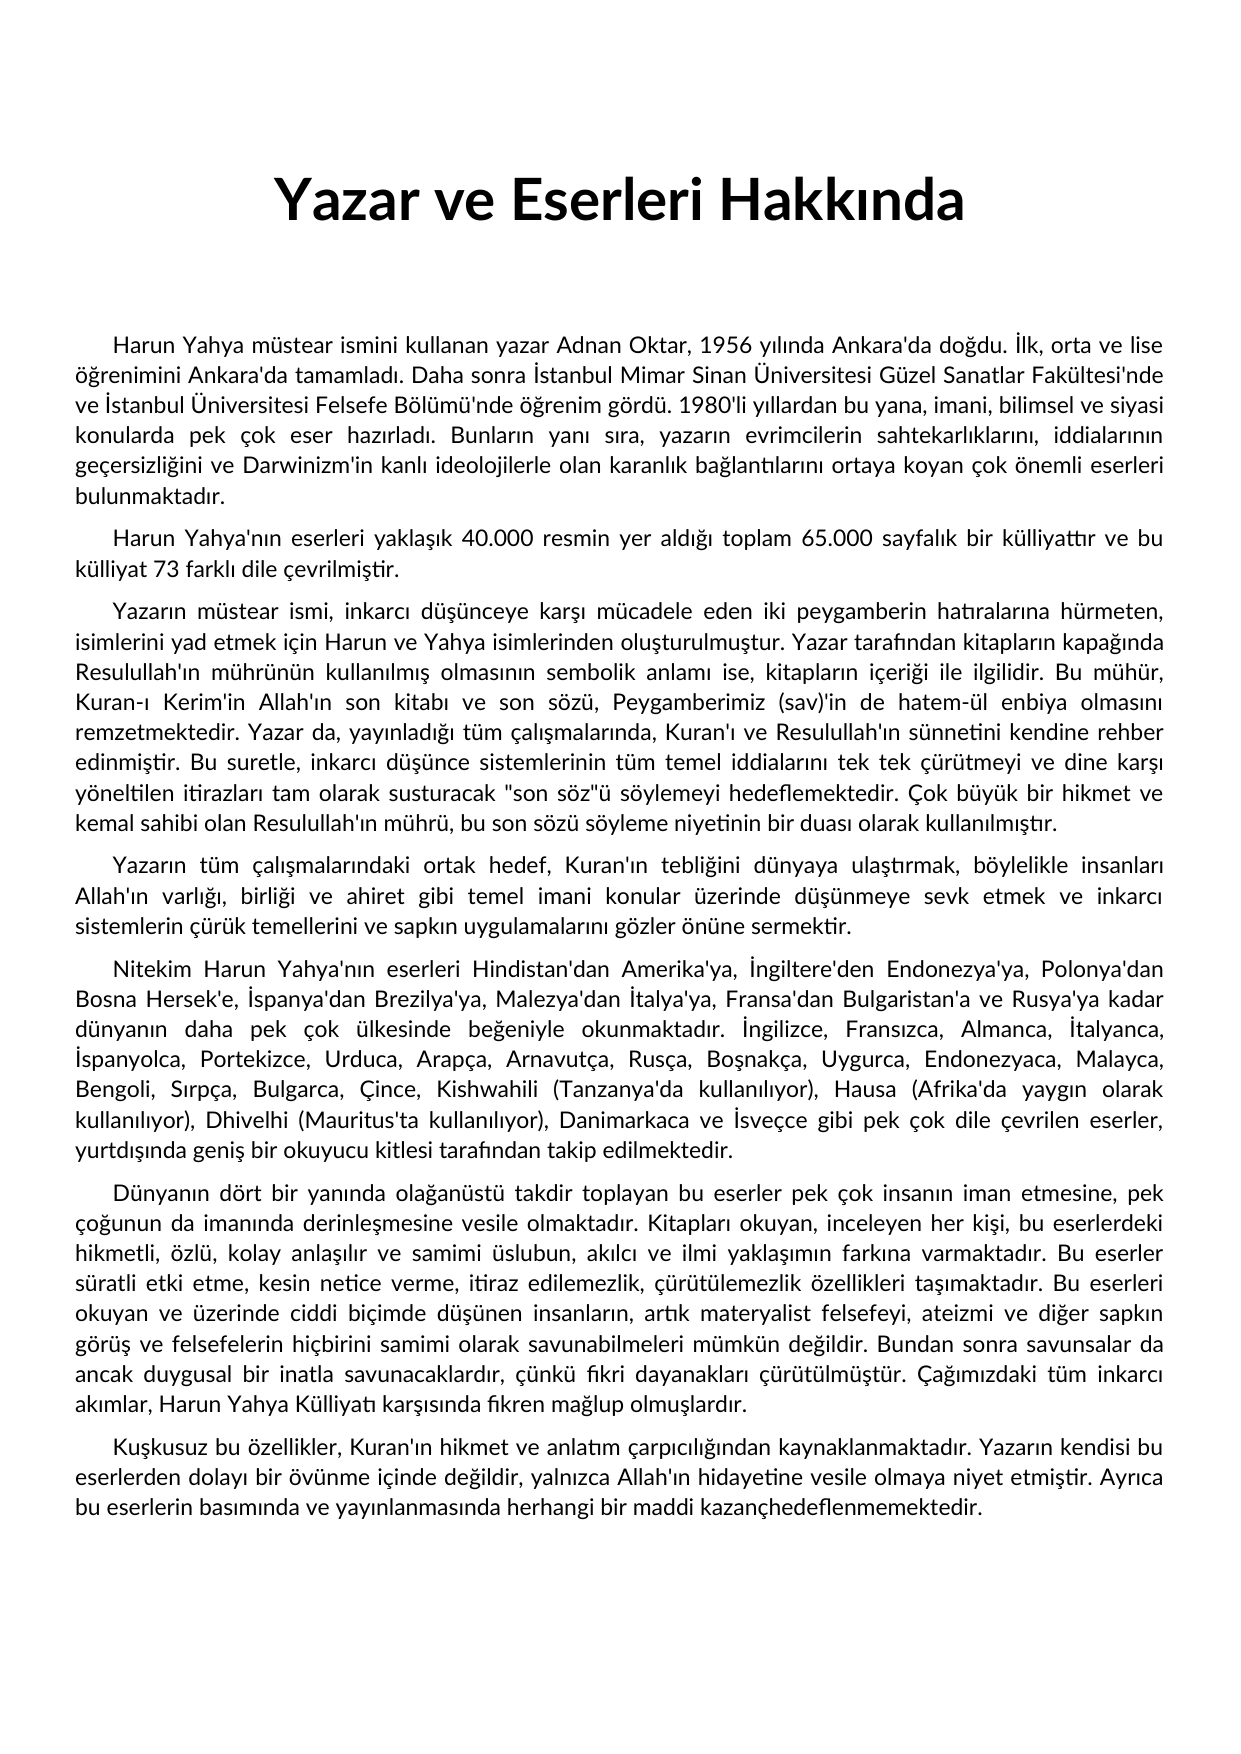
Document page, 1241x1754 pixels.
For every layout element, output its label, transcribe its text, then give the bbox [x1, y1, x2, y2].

text Harun Yahya'nın eserleri yaklaşık 40.000 resmin yer aldığı toplam 65.000 sayfalık bir külliyattır ve bu külliyat 73 farklı dile çevrilmiştir. [75, 524, 1165, 582]
text Yazarın müstear ismi, inkarcı düşünceye karşı mücadele eden iki peygamberin hatıralarına hürmeten, isimlerini yad etmek için Harun ve Yahya isimlerinden oluşturulmuştur. Yazar tarafından kitapların kapağında Resulullah'ın mührünün kullanılmış olmasının sembolik anlamı ise, kitapların içeriği ile ilgilidir. Bu mühür, Kuran-ı Kerim'in Allah'ın son kitabı ve son sözü, Peygamberimiz (sav)'in de hatem-ül enbiya olmasını remzetmektedir. Yazar da, yayınladığı tüm çalışmalarında, Kuran'ı ve Resulullah'ın sünnetini kendine rehber edinmiştir. Bu suretle, inkarcı düşünce sistemlerinin tüm temel iddialarını tek tek çürütmeyi ve dine karşı yöneltilen itirazları tam olarak susturacak "son söz"ü söylemeyi hedeflemektedir. Çok büyük bir hikmet ve kemal sahibi olan Resulullah'ın mührü, bu son sözü söyleme niyetinin bir duası olarak kullanılmıştır. [75, 597, 1165, 836]
text Harun Yahya müstear ismini kullanan yazar Adnan Oktar, 1956 yılında Ankara'da doğdu. İlk, orta ve lise öğrenimini Ankara'da tamamladı. Daha sonra İstanbul Mimar Sinan Üniversitesi Güzel Sanatlar Fakültesi'nde ve İstanbul Üniversitesi Felsefe Bölümü'nde öğrenim gördü. 1980'li yıllardan bu yana, imani, bilimsel ve siyasi konularda pek çok eser hazırladı. Bunların yanı sıra, yazarın evrimcilerin sahtekarlıklarını, iddialarının geçersizliğini ve Darwinizm'in kanlı ideolojilerle olan karanlık bağlantılarını ortaya koyan çok önemli eserleri bulunmaktadır. [75, 330, 1165, 509]
text Dünyanın dört bir yanında olağanüstü takdir toplayan bu eserler pek çok insanın iman etmesine, pek çoğunun da imanında derinleşmesine vesile olmaktadır. Kitapları okuyan, inceleyen her kişi, bu eserlerdeki hikmetli, özlü, kolay anlaşılır ve samimi üslubun, akılcı ve ilmi yaklaşımın farkına varmaktadır. Bu eserler süratli etki etme, kesin netice verme, itiraz edilemezlik, çürütülemezlik özellikleri taşımaktadır. Bu eserleri okuyan ve üzerinde ciddi biçimde düşünen insanların, artık materyalist felsefeyi, ateizmi ve diğer sapkın görüş ve felsefelerin hiçbirini samimi olarak savunabilmeleri mümkün değildir. Bundan sonra savunsalar da ancak duygusal bir inatla savunacaklardır, çünkü fikri dayanakları çürütülmüştür. Çağımızdaki tüm inkarcı akımlar, Harun Yahya Külliyatı karşısında fikren mağlup olmuşlardır. [75, 1178, 1165, 1417]
text Yazarın tüm çalışmalarındaki ortak hedef, Kuran'ın tebliğini dünyaya ulaştırmak, böylelikle insanları Allah'ın varlığı, birliği ve ahiret gibi temel imani konular üzerinde düşünmeye sevk etmek ve inkarcı sistemlerin çürük temellerini ve sapkın uygulamalarını gözler önüne sermektir. [75, 851, 1165, 939]
subtitle Yazar ve Eserleri Hakkında [75, 162, 1165, 232]
text Kuşkusuz bu özellikler, Kuran'ın hikmet ve anlatım çarpıcılığından kaynaklanmaktadır. Yazarın kendisi bu eserlerden dolayı bir övünme içinde değildir, yalnızca Allah'ın hidayetine vesile olmaya niyet etmiştir. Ayrıca bu eserlerin basımında ve yayınlanmasında herhangi bir maddi kazançhedeflenmemektedir. [75, 1432, 1165, 1520]
text Nitekim Harun Yahya'nın eserleri Hindistan'dan Amerika'ya, İngiltere'den Endonezya'ya, Polonya'dan Bosna Hersek'e, İspanya'dan Brezilya'ya, Malezya'dan İtalya'ya, Fransa'dan Bulgaristan'a ve Rusya'ya kadar dünyanın daha pek çok ülkesinde beğeniyle okunmaktadır. İngilizce, Fransızca, Almanca, İtalyanca, İspanyolca, Portekizce, Urduca, Arapça, Arnavutça, Rusça, Boşnakça, Uygurca, Endonezyaca, Malayca, Bengoli, Sırpça, Bulgarca, Çince, Kishwahili (Tanzanya'da kullanılıyor), Hausa (Afrika'da yaygın olarak kullanılıyor), Dhivelhi (Mauritus'ta kullanılıyor), Danimarkaca ve İsveçce gibi pek çok dile çevrilen eserler, yurtdışında geniş bir okuyucu kitlesi tarafından takip edilmektedir. [75, 954, 1165, 1163]
